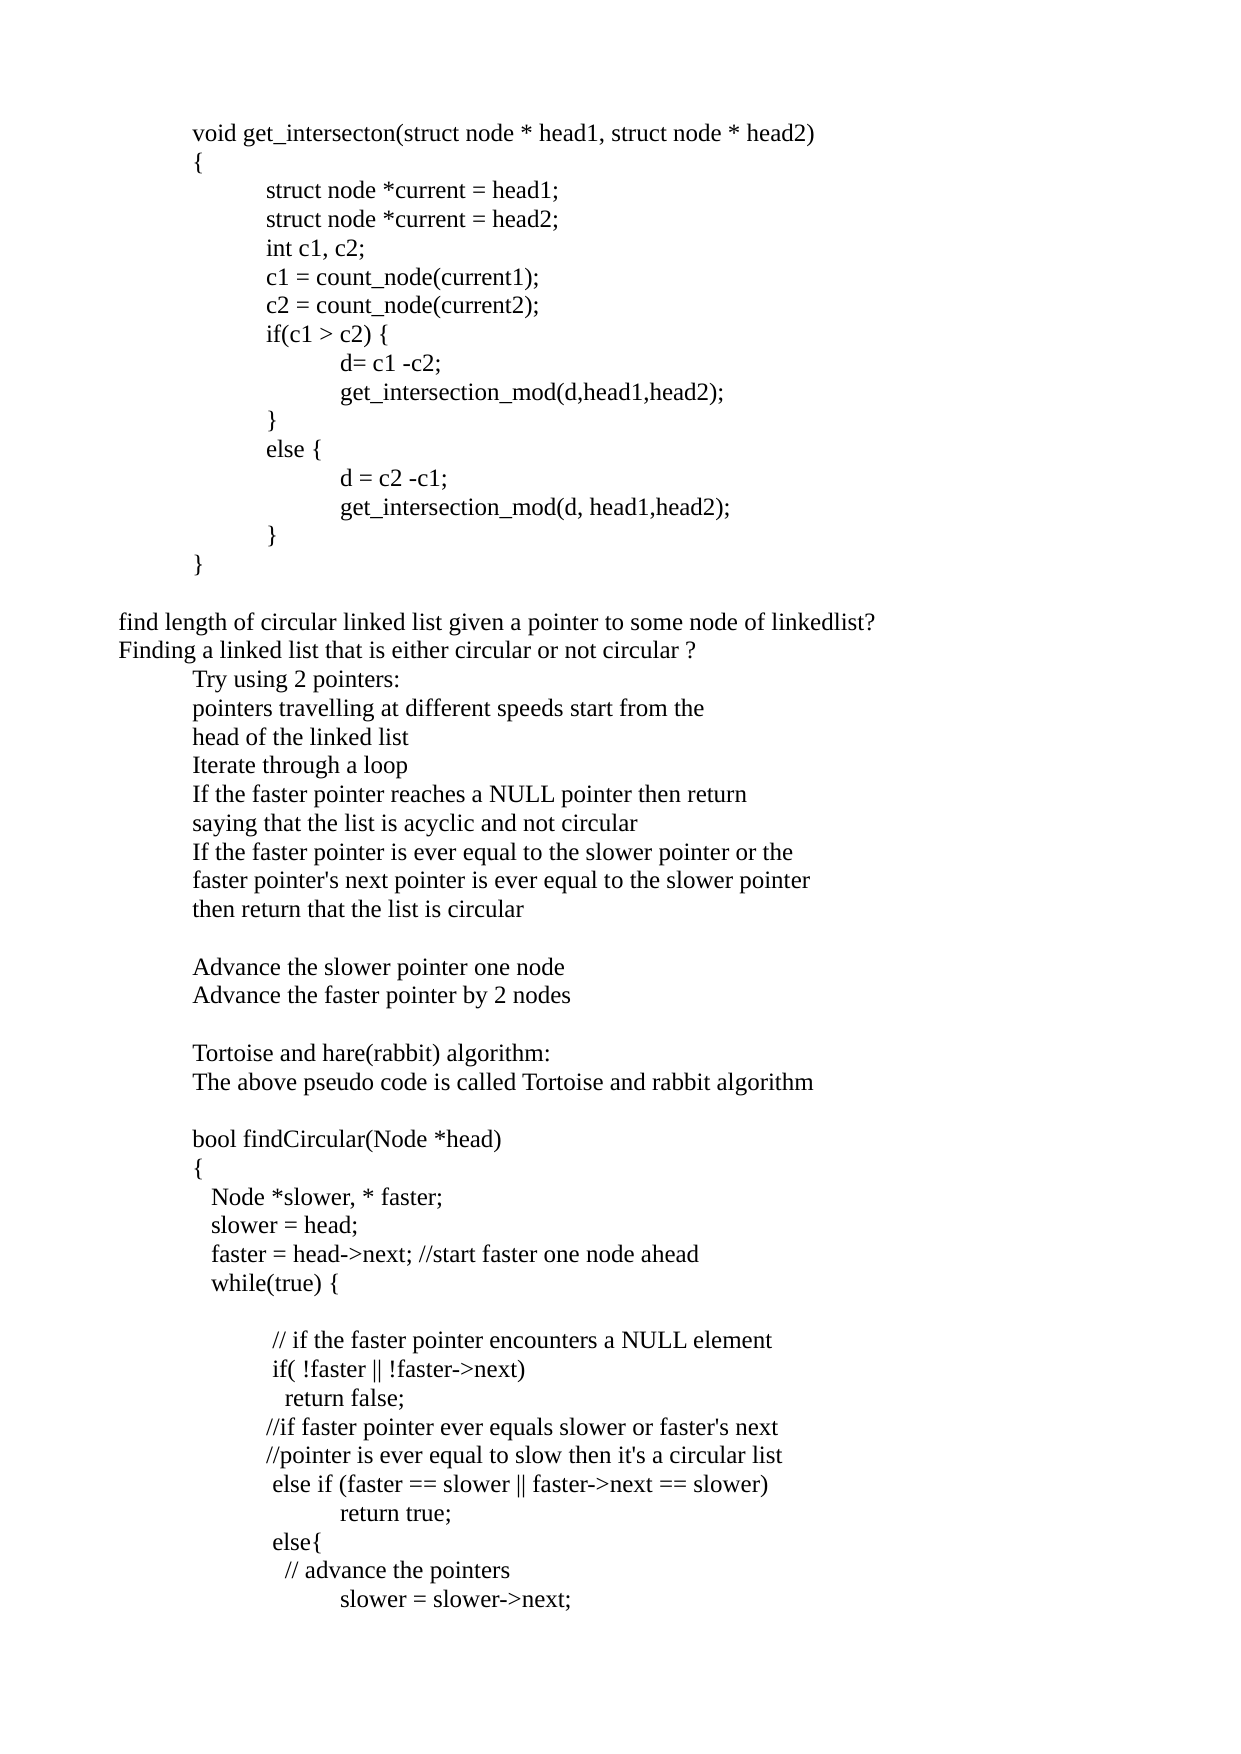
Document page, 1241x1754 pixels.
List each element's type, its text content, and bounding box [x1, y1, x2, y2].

text then return that the list is circular [118, 894, 1122, 923]
text d= c1 -c2; [118, 348, 1122, 377]
text } [118, 549, 1122, 578]
text get_intersection_mod(d, head1,head2); [118, 492, 1122, 521]
text struct node *current = head1; [118, 176, 1122, 204]
text slower = slower->next; [118, 1584, 1122, 1613]
text faster = head->next; //start faster one node ahead [118, 1239, 1122, 1268]
text while(true) { [118, 1268, 1122, 1297]
text else { [118, 434, 1122, 463]
text if(c1 > c2) { [118, 319, 1122, 348]
text } [118, 406, 1122, 434]
text Node *slower, * faster; [118, 1182, 1122, 1211]
text If the faster pointer reaches a NULL pointer then return [118, 779, 1122, 808]
text Tortoise and hare(rabbit) algorithm: [118, 1038, 1122, 1067]
text //pointer is ever equal to slow then it's a circular list [118, 1441, 1122, 1469]
text { [118, 1153, 1122, 1182]
text void get_intersecton(struct node * head1, struct node * head2) [118, 118, 1122, 147]
text slower = head; [118, 1211, 1122, 1239]
text c1 = count_node(current1); [118, 262, 1122, 291]
text struct node *current = head2; [118, 204, 1122, 233]
text //if faster pointer ever equals slower or faster's next [118, 1412, 1122, 1441]
text Try using 2 pointers: [118, 664, 1122, 693]
text int c1, c2; [118, 233, 1122, 262]
text // if the faster pointer encounters a NULL element [118, 1326, 1122, 1354]
text get_intersection_mod(d,head1,head2); [118, 377, 1122, 406]
text If the faster pointer is ever equal to the slower pointer or the [118, 837, 1122, 866]
text Advance the faster pointer by 2 nodes [118, 981, 1122, 1009]
text return false; [118, 1383, 1122, 1412]
text find length of circular linked list given a pointer to some node of linkedlist? [118, 607, 1122, 636]
text c2 = count_node(current2); [118, 291, 1122, 319]
text } [118, 521, 1122, 549]
text Advance the slower pointer one node [118, 952, 1122, 981]
text The above pseudo code is called Tortoise and rabbit algorithm [118, 1067, 1122, 1096]
text d = c2 -c1; [118, 463, 1122, 492]
text { [118, 147, 1122, 176]
text // advance the pointers [118, 1556, 1122, 1584]
text if( !faster || !faster->next) [118, 1354, 1122, 1383]
text else{ [118, 1527, 1122, 1556]
text pointers travelling at different speeds start from the [118, 693, 1122, 722]
text saying that the list is acyclic and not circular [118, 808, 1122, 837]
text Finding a linked list that is either circular or not circular ? [118, 636, 1122, 664]
text faster pointer's next pointer is ever equal to the slower pointer [118, 866, 1122, 894]
text Iterate through a loop [118, 751, 1122, 779]
text head of the linked list [118, 722, 1122, 751]
text else if (faster == slower || faster->next == slower) [118, 1469, 1122, 1498]
text return true; [118, 1498, 1122, 1527]
text bool findCircular(Node *head) [118, 1124, 1122, 1153]
